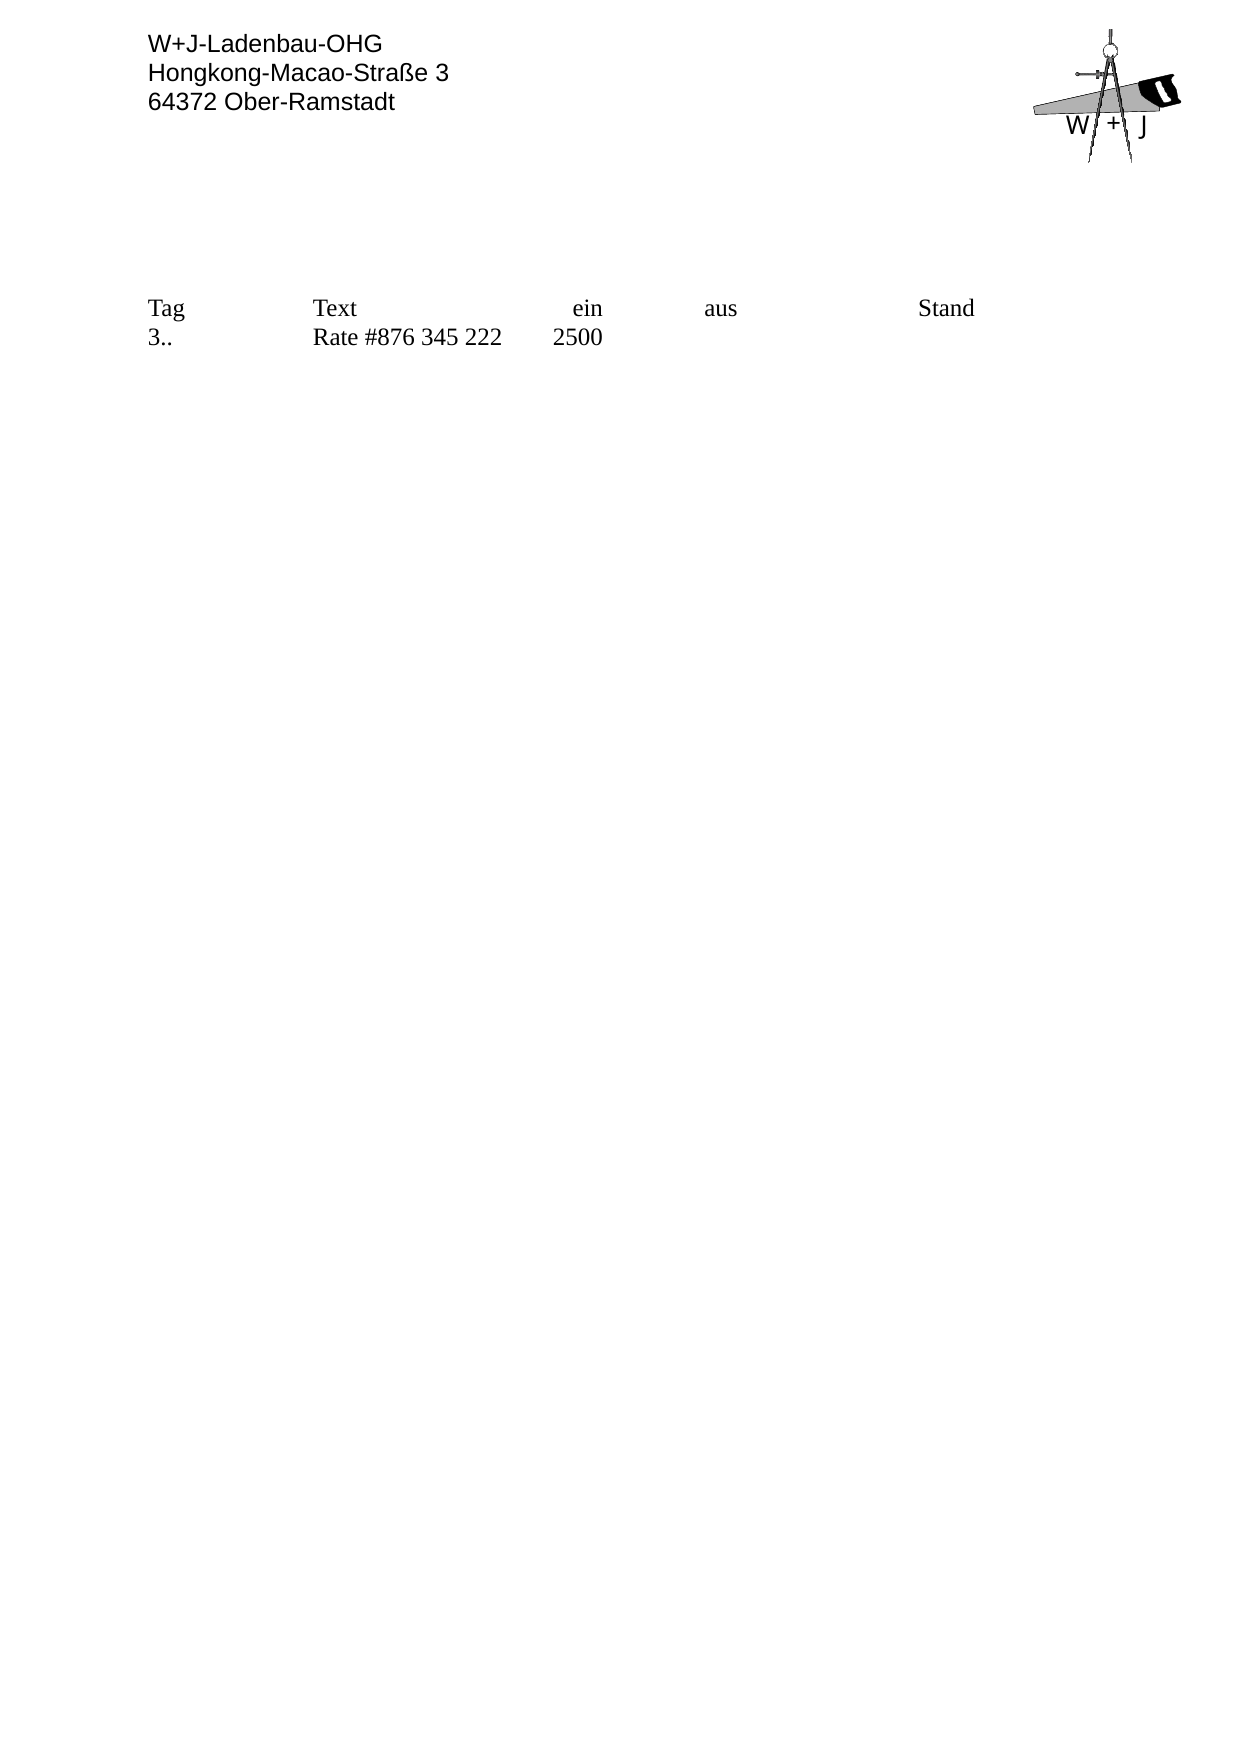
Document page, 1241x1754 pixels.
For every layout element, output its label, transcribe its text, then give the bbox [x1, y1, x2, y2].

text W+J-Ladenbau-OHG Hongkong-Macao-Straße 3 64372 Ober-Ramstadt [148, 29, 1109, 116]
text [1112, 29, 1181, 100]
text Tag Text ein aus Stand 3.. Rate #876 345 222 2500 [148, 293, 1181, 350]
